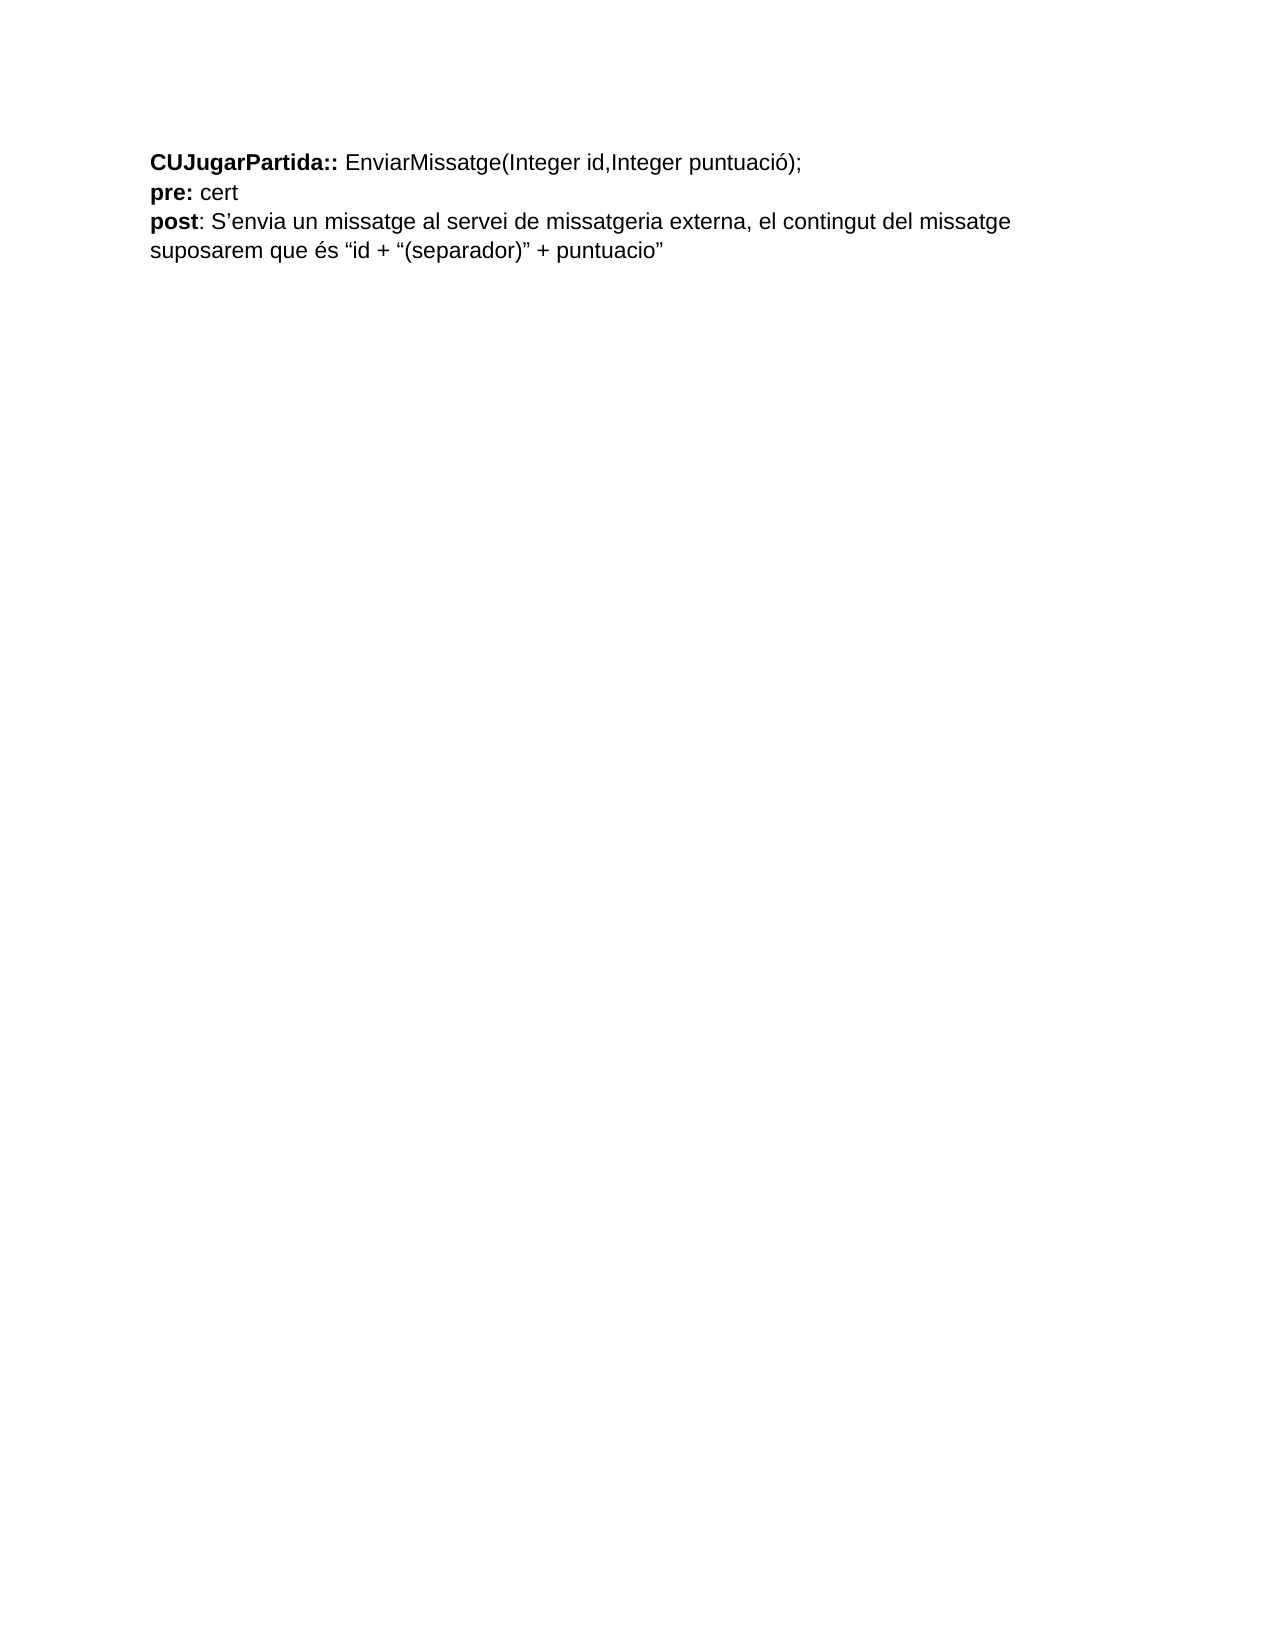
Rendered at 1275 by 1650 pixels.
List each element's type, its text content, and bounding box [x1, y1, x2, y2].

text pre: cert [150, 179, 1125, 205]
text CUJugarPartida:: EnviarMissatge(Integer id,Integer puntuació); [150, 150, 1125, 176]
text post: S’envia un missatge al servei de missatgeria externa, el contingut del missatge [150, 209, 1125, 234]
text suposarem que és “id + “(separador)” + puntuacio” [150, 238, 1125, 264]
